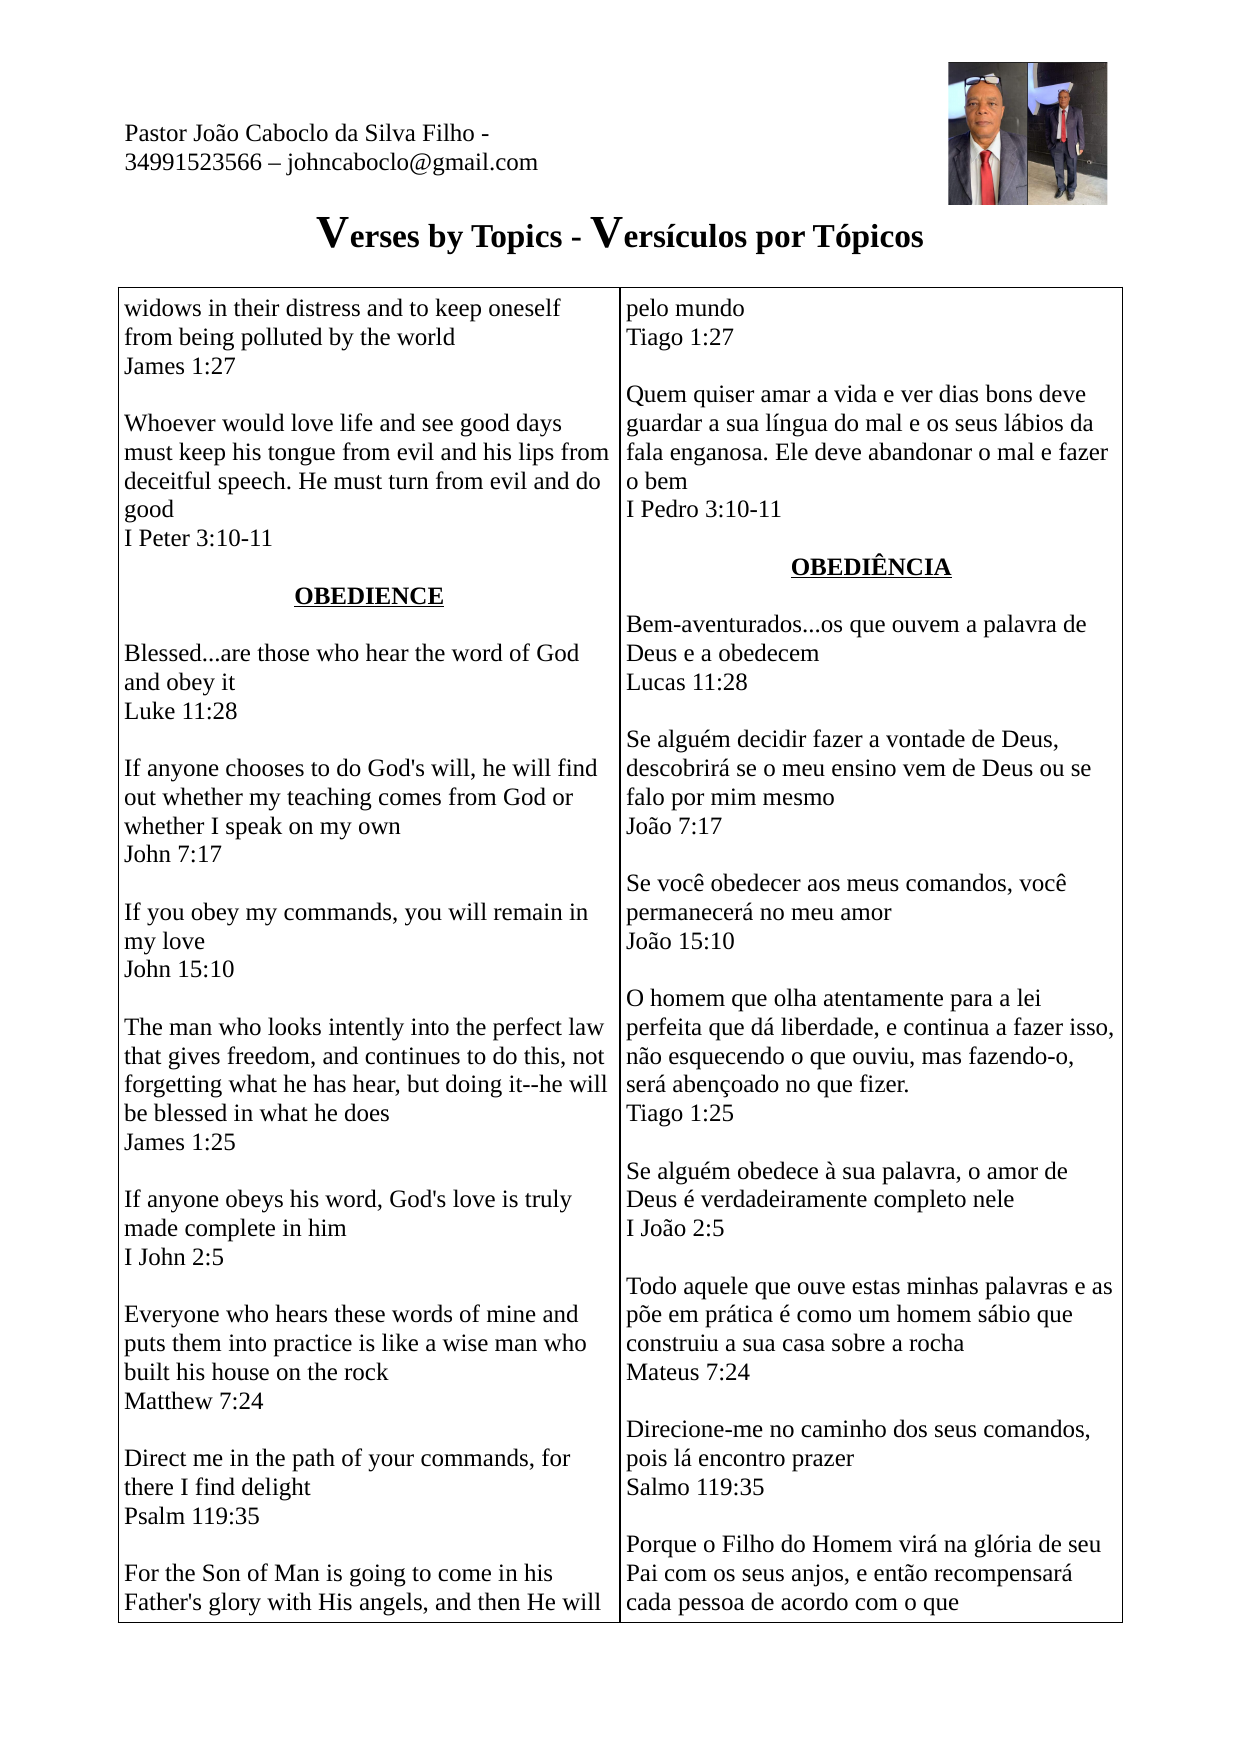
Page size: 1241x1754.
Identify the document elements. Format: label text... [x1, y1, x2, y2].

picture [948, 62, 1108, 205]
table_cell widows in their distress and to keep oneself from being polluted by the world James 1:27 Whoever would love life and see good days must keep his tongue from evil and his lips from deceitful speech. He must turn from evil and do good I Peter 3:10-11 OBEDIENCE Blessed...are those who hear the word of God and obey it Luke 11:28 If anyone chooses to do God's will, he will find out whether my teaching comes from God or whether I speak on my own John 7:17 If you obey my commands, you will remain in my love John 15:10 The man who looks intently into the perfect law that gives freedom, and continues to do this, not forgetting what he has hear, but doing it--he will be blessed in what he does James 1:25 If anyone obeys his word, God's love is truly made complete in him I John 2:5 Everyone who hears these words of mine and puts them into practice is like a wise man who built his house on the rock Matthew 7:24 Direct me in the path of your commands, for there I find delight Psalm 119:35 For the Son of Man is going to come in his Father's glory with His angels, and then He will [119, 288, 619, 1622]
table_cell pelo mundo Tiago 1:27 Quem quiser amar a vida e ver dias bons deve guardar a sua língua do mal e os seus lábios da fala enganosa. Ele deve abandonar o mal e fazer o bem I Pedro 3:10-11 OBEDIÊNCIA Bem-aventurados...os que ouvem a palavra de Deus e a obedecem Lucas 11:28 Se alguém decidir fazer a vontade de Deus, descobrirá se o meu ensino vem de Deus ou se falo por mim mesmo João 7:17 Se você obedecer aos meus comandos, você permanecerá no meu amor João 15:10 O homem que olha atentamente para a lei perfeita que dá liberdade, e continua a fazer isso, não esquecendo o que ouviu, mas fazendo-o, será abençoado no que fizer. Tiago 1:25 Se alguém obedece à sua palavra, o amor de Deus é verdadeiramente completo nele I João 2:5 Todo aquele que ouve estas minhas palavras e as põe em prática é como um homem sábio que construiu a sua casa sobre a rocha Mateus 7:24 Direcione-me no caminho dos seus comandos, pois lá encontro prazer Salmo 119:35 Porque o Filho do Homem virá na glória de seu Pai com os seus anjos, e então recompensará cada pessoa de acordo com o que [621, 288, 1122, 1622]
